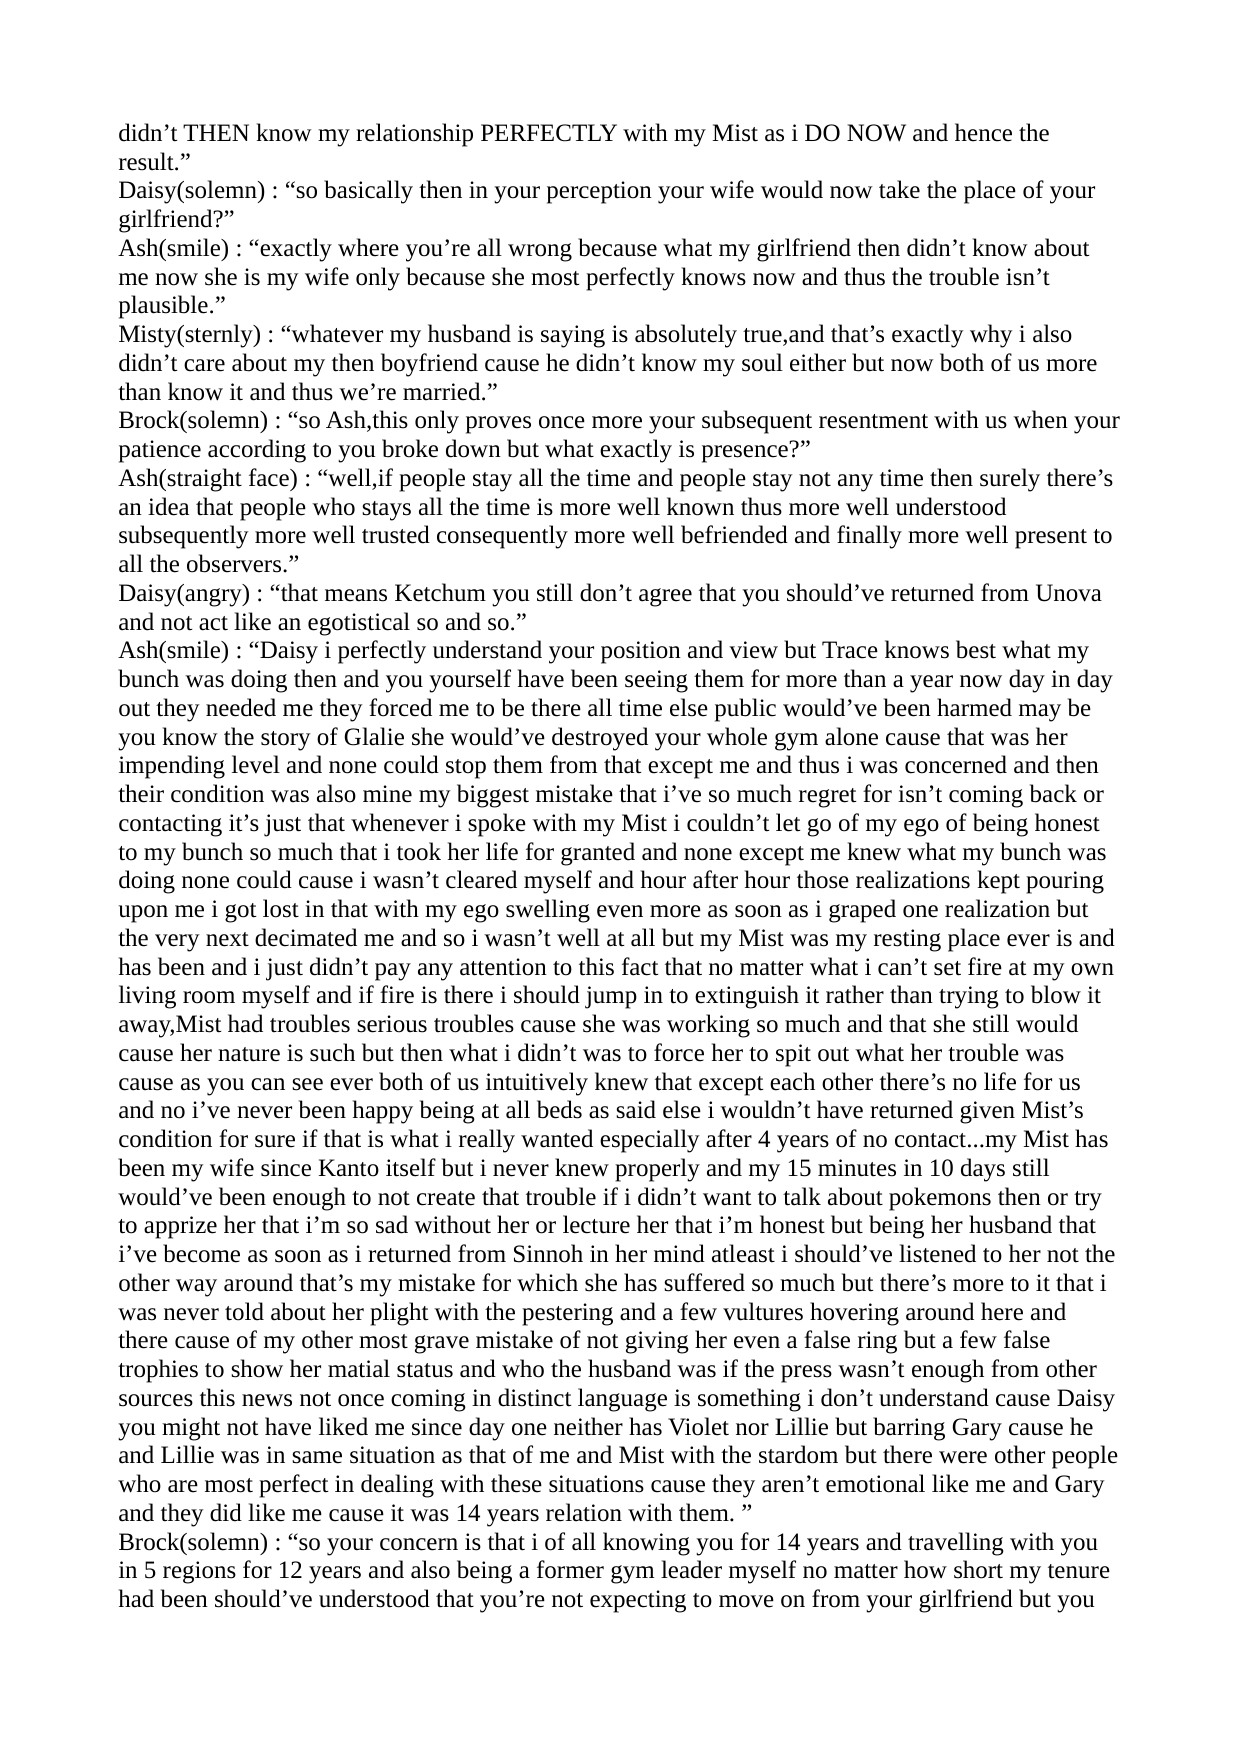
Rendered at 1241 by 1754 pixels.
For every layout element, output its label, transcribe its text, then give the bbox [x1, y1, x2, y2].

text Brock(solemn) : “so your concern is that i of all knowing you for 14 years and travelling with you in 5 regions for 12 years and also being a former gym leader myself no matter how short my tenure had been should’ve understood that you’re not expecting to move on from your girlfriend but you [118, 1527, 1122, 1613]
text Ash(smile) : “exactly where you’re all wrong because what my girlfriend then didn’t know about me now she is my wife only because she most perfectly knows now and thus the trouble isn’t plausible.” [118, 233, 1122, 319]
text didn’t THEN know my relationship PERFECTLY with my Mist as i DO NOW and hence the result.” [118, 118, 1122, 176]
text Daisy(angry) : “that means Ketchum you still don’t agree that you should’ve returned from Unova and not act like an egotistical so and so.” [118, 578, 1122, 636]
text Ash(straight face) : “well,if people stay all the time and people stay not any time then surely there’s an idea that people who stays all the time is more well known thus more well understood subsequently more well trusted consequently more well befriended and finally more well present to all the observers.” [118, 463, 1122, 578]
text Brock(solemn) : “so Ash,this only proves once more your subsequent resentment with us when your patience according to you broke down but what exactly is presence?” [118, 406, 1122, 463]
text Daisy(solemn) : “so basically then in your perception your wife would now take the place of your girlfriend?” [118, 176, 1122, 233]
text Misty(sternly) : “whatever my husband is saying is absolutely true,and that’s exactly why i also didn’t care about my then boyfriend cause he didn’t know my soul either but now both of us more than know it and thus we’re married.” [118, 319, 1122, 406]
text Ash(smile) : “Daisy i perfectly understand your position and view but Trace knows best what my bunch was doing then and you yourself have been seeing them for more than a year now day in day out they needed me they forced me to be there all time else public would’ve been harmed may be you know the story of Glalie she would’ve destroyed your whole gym alone cause that was her impending level and none could stop them from that except me and thus i was concerned and then their condition was also mine my biggest mistake that i’ve so much regret for isn’t coming back or contacting it’s just that whenever i spoke with my Mist i couldn’t let go of my ego of being honest to my bunch so much that i took her life for granted and none except me knew what my bunch was doing none could cause i wasn’t cleared myself and hour after hour those realizations kept pouring upon me i got lost in that with my ego swelling even more as soon as i graped one realization but the very next decimated me and so i wasn’t well at all but my Mist was my resting place ever is and has been and i just didn’t pay any attention to this fact that no matter what i can’t set fire at my own living room myself and if fire is there i should jump in to extinguish it rather than trying to blow it away,Mist had troubles serious troubles cause she was working so much and that she still would cause her nature is such but then what i didn’t was to force her to spit out what her trouble was cause as you can see ever both of us intuitively knew that except each other there’s no life for us and no i’ve never been happy being at all beds as said else i wouldn’t have returned given Mist’s condition for sure if that is what i really wanted especially after 4 years of no contact...my Mist has been my wife since Kanto itself but i never knew properly and my 15 minutes in 10 days still would’ve been enough to not create that trouble if i didn’t want to talk about pokemons then or try to apprize her that i’m so sad without her or lecture her that i’m honest but being her husband that i’ve become as soon as i returned from Sinnoh in her mind atleast i should’ve listened to her not the other way around that’s my mistake for which she has suffered so much but there’s more to it that i was never told about her plight with the pestering and a few vultures hovering around here and there cause of my other most grave mistake of not giving her even a false ring but a few false trophies to show her matial status and who the husband was if the press wasn’t enough from other sources this news not once coming in distinct language is something i don’t understand cause Daisy you might not have liked me since day one neither has Violet nor Lillie but barring Gary cause he and Lillie was in same situation as that of me and Mist with the stardom but there were other people who are most perfect in dealing with these situations cause they aren’t emotional like me and Gary and they did like me cause it was 14 years relation with them. ” [118, 636, 1122, 1527]
